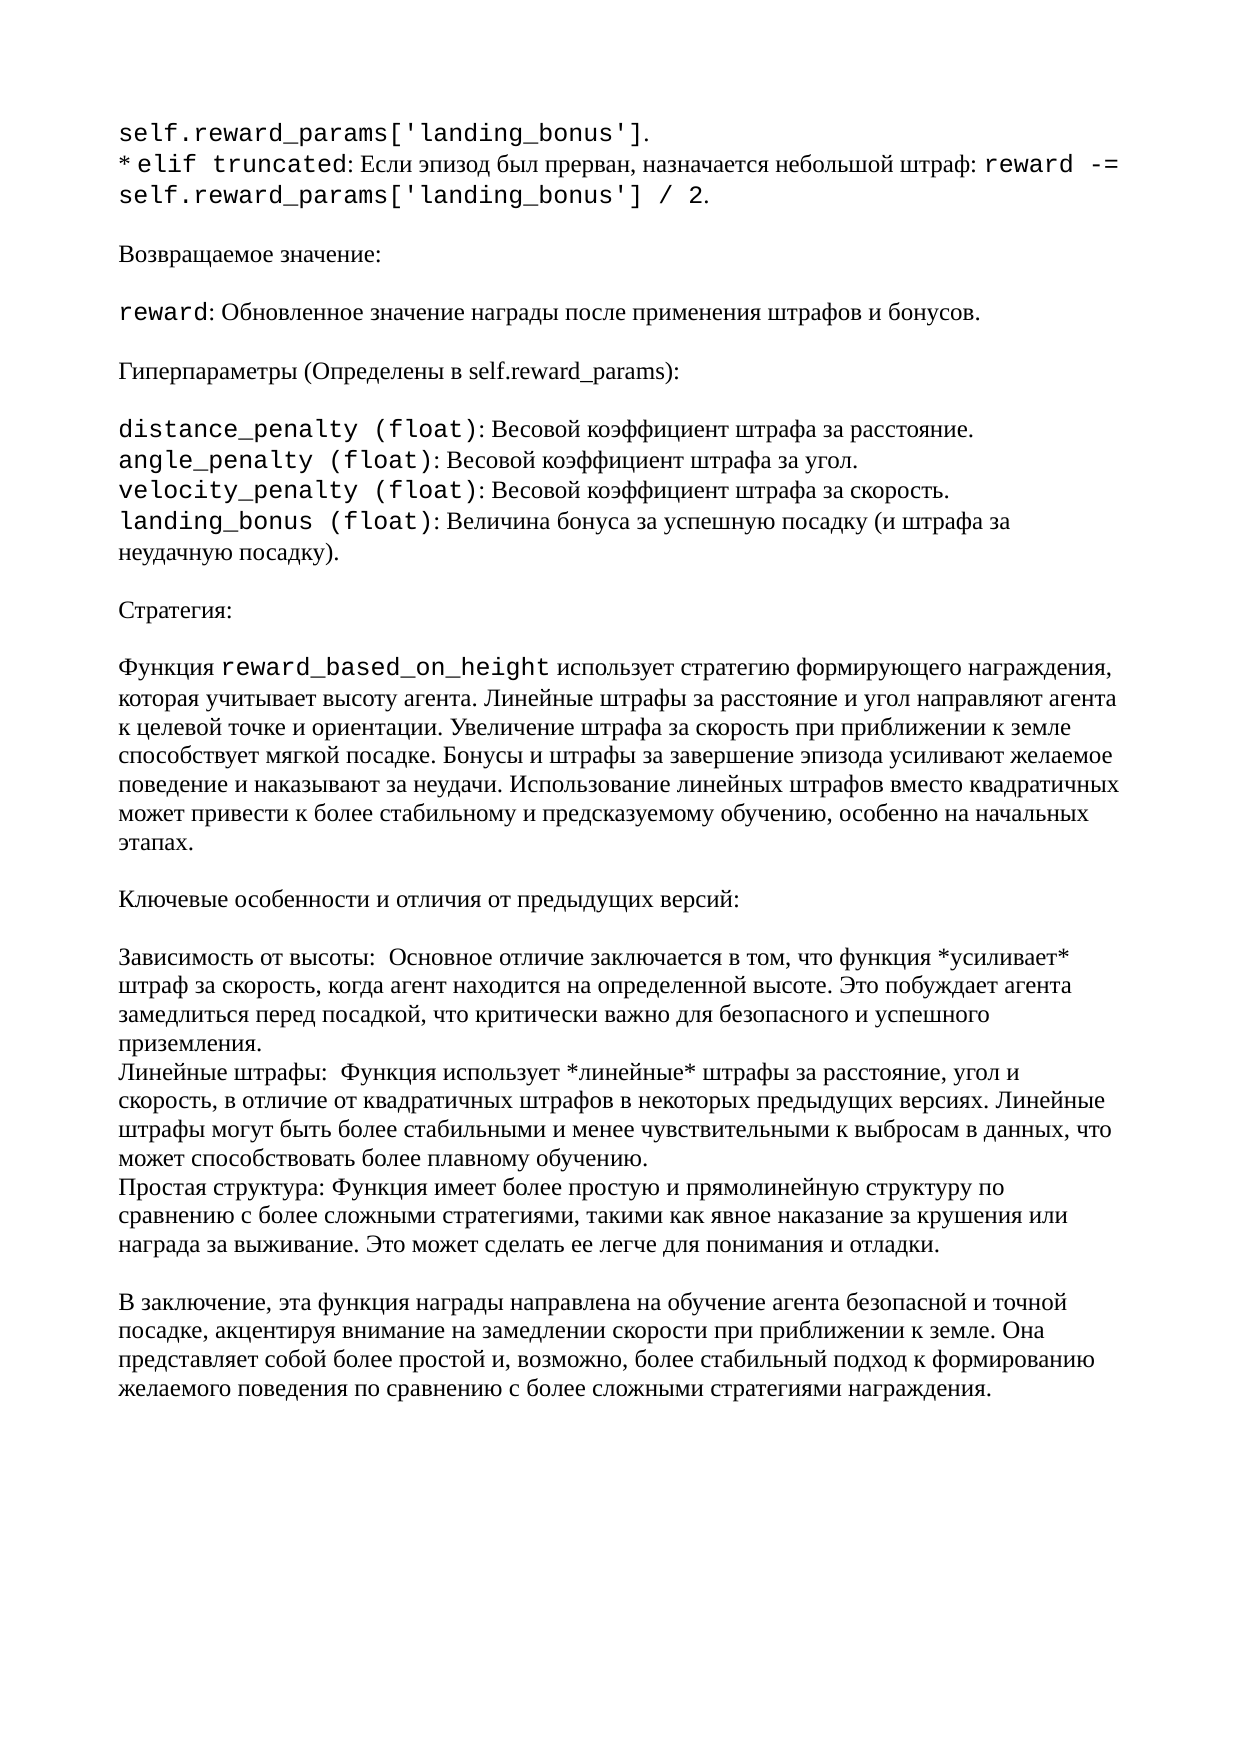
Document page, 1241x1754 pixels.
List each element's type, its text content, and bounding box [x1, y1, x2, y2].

text self.reward_params['landing_bonus']. * elif truncated: Если эпизод был прерван, назначается небольшой штраф: reward -= self.reward_params['landing_bonus'] / 2. Возвращаемое значение: reward: Обновленное значение награды после применения штрафов и бонусов. Гиперпараметры (Определены в self.reward_params): distance_penalty (float): Весовой коэффициент штрафа за расстояние. angle_penalty (float): Весовой коэффициент штрафа за угол. velocity_penalty (float): Весовой коэффициент штрафа за скорость. landing_bonus (float): Величина бонуса за успешную посадку (и штрафа за неудачную посадку). Стратегия: Функция reward_based_on_height использует стратегию формирующего награждения, которая учитывает высоту агента. Линейные штрафы за расстояние и угол направляют агента к целевой точке и ориентации. Увеличение штрафа за скорость при приближении к земле способствует мягкой посадке. Бонусы и штрафы за завершение эпизода усиливают желаемое поведение и наказывают за неудачи. Использование линейных штрафов вместо квадратичных может привести к более стабильному и предсказуемому обучению, особенно на начальных этапах. Ключевые особенности и отличия от предыдущих версий: Зависимость от высоты: Основное отличие заключается в том, что функция *усиливает* штраф за скорость, когда агент находится на определенной высоте. Это побуждает агента замедлиться перед посадкой, что критически важно для безопасного и успешного приземления. Линейные штрафы: Функция использует *линейные* штрафы за расстояние, угол и скорость, в отличие от квадратичных штрафов в некоторых предыдущих версиях. Линейные штрафы могут быть более стабильными и менее чувствительными к выбросам в данных, что может способствовать более плавному обучению. Простая структура: Функция имеет более простую и прямолинейную структуру по сравнению с более сложными стратегиями, такими как явное наказание за крушения или награда за выживание. Это может сделать ее легче для понимания и отладки. В заключение, эта функция награды направлена на обучение агента безопасной и точной посадке, акцентируя внимание на замедлении скорости при приближении к земле. Она представляет собой более простой и, возможно, более стабильный подход к формированию желаемого поведения по сравнению с более сложными стратегиями награждения. [118, 118, 1122, 1431]
